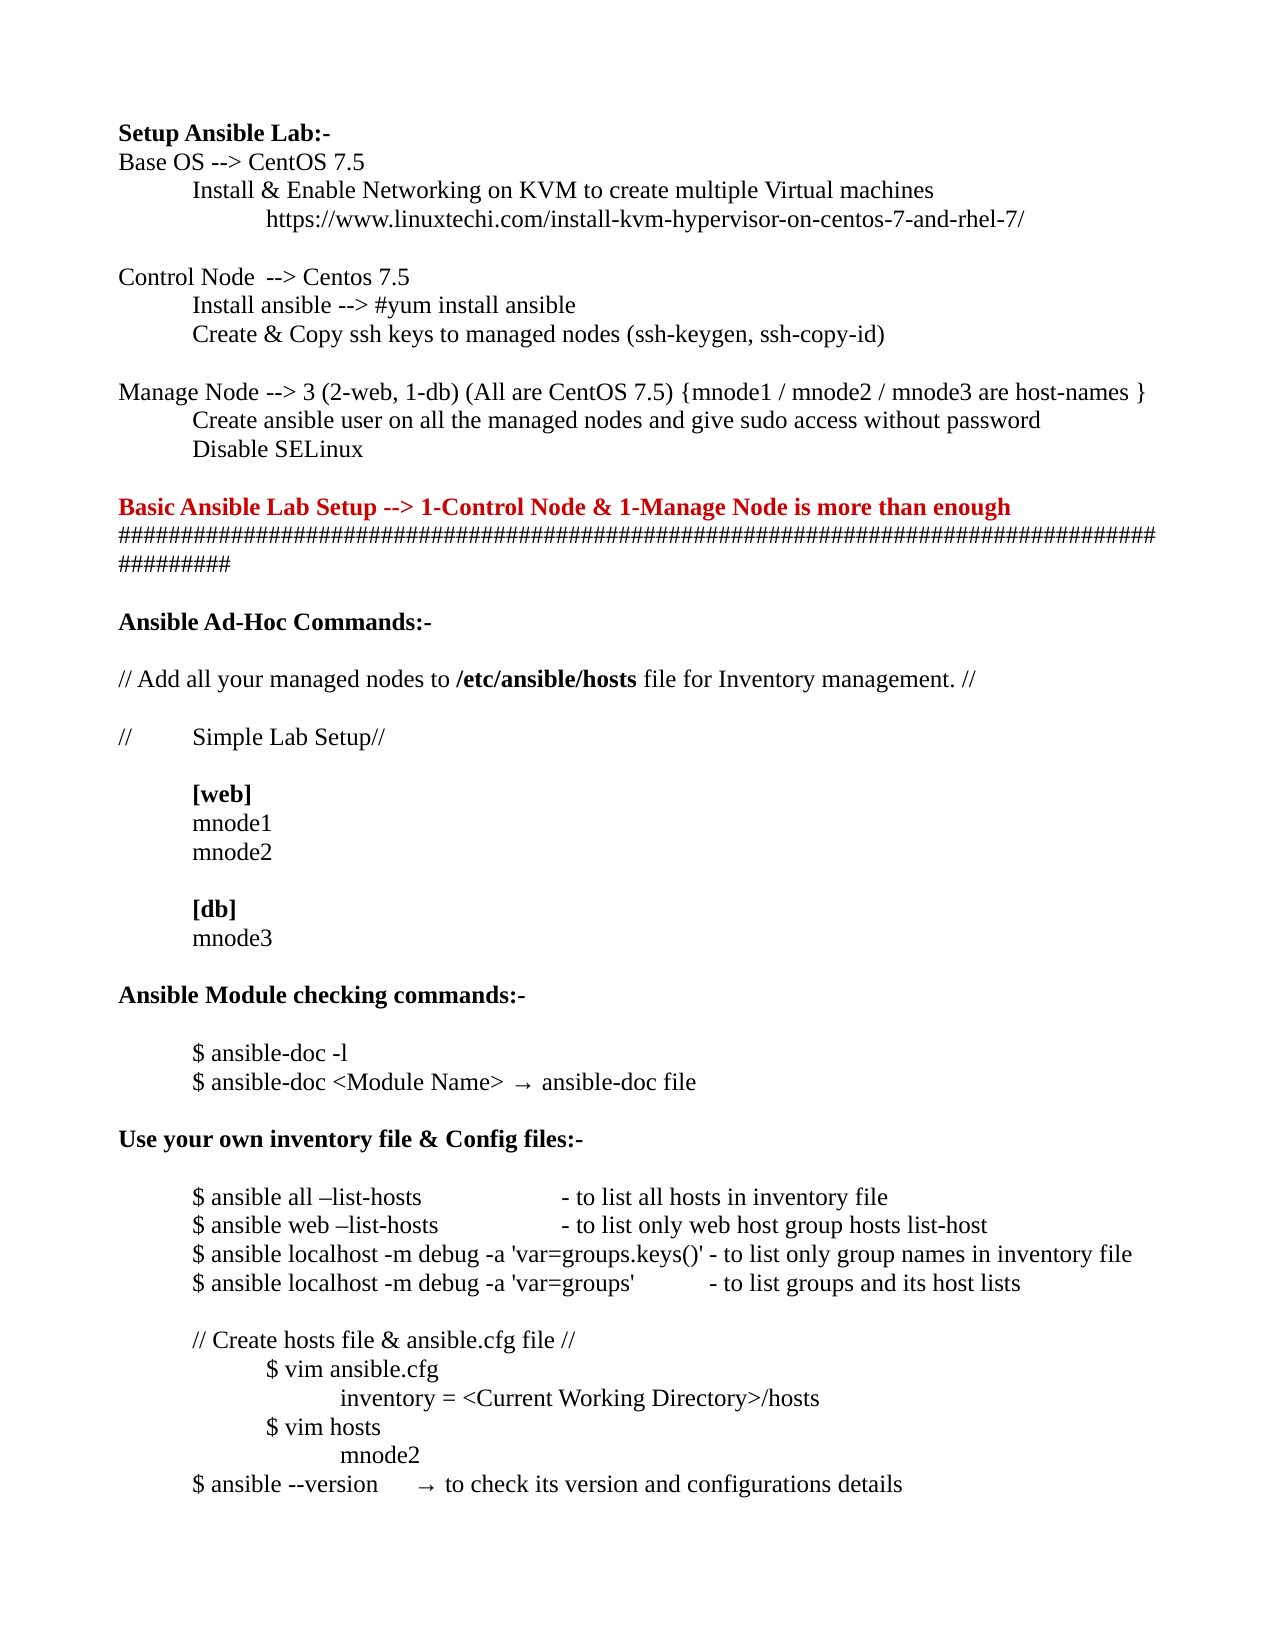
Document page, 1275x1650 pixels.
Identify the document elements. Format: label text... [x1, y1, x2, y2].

text $ ansible all –list-hosts - to list all hosts in inventory file [118, 1182, 1157, 1211]
text $ ansible --version → to check its version and configurations details [118, 1469, 1157, 1498]
text Manage Node --> 3 (2-web, 1-db) (All are CentOS 7.5) {mnode1 / mnode2 / mnode3 are host-names } [118, 377, 1157, 406]
text Setup Ansible Lab:- [118, 118, 1157, 147]
text $ ansible-doc <Module Name> → ansible-doc file [118, 1067, 1157, 1096]
text // Add all your managed nodes to /etc/ansible/hosts file for Inventory management. // [118, 664, 1157, 693]
text Create & Copy ssh keys to managed nodes (ssh-keygen, ssh-copy-id) [118, 319, 1157, 348]
text $ vim hosts [118, 1412, 1157, 1441]
text // Create hosts file & ansible.cfg file // [118, 1326, 1157, 1354]
text // Simple Lab Setup// [118, 722, 1157, 751]
text inventory = <Current Working Directory>/hosts [118, 1383, 1157, 1412]
text Create ansible user on all the managed nodes and give sudo access without password [118, 406, 1157, 434]
text Base OS --> CentOS 7.5 [118, 147, 1157, 176]
text Control Node --> Centos 7.5 [118, 262, 1157, 291]
text Install ansible --> #yum install ansible [118, 291, 1157, 319]
text $ ansible-doc -l [118, 1038, 1157, 1067]
text [web] [118, 779, 1157, 808]
text $ ansible localhost -m debug -a 'var=groups' - to list groups and its host lists [118, 1268, 1157, 1297]
text mnode2 [118, 837, 1157, 866]
text mnode3 [118, 923, 1157, 952]
text mnode1 [118, 808, 1157, 837]
text Basic Ansible Lab Setup --> 1-Control Node & 1-Manage Node is more than enough [118, 492, 1157, 521]
text $ ansible localhost -m debug -a 'var=groups.keys()' - to list only group names in inventory file [118, 1239, 1157, 1268]
text Install & Enable Networking on KVM to create multiple Virtual machines [118, 176, 1157, 204]
text ############################################################################################ [118, 521, 1157, 578]
text Ansible Module checking commands:- [118, 981, 1157, 1009]
text $ ansible web –list-hosts - to list only web host group hosts list-host [118, 1211, 1157, 1239]
text https://www.linuxtechi.com/install-kvm-hypervisor-on-centos-7-and-rhel-7/ [118, 204, 1157, 233]
text [db] [118, 894, 1157, 923]
text mnode2 [118, 1441, 1157, 1469]
text $ vim ansible.cfg [118, 1354, 1157, 1383]
text Use your own inventory file & Config files:- [118, 1124, 1157, 1153]
text Ansible Ad-Hoc Commands:- [118, 607, 1157, 636]
text Disable SELinux [118, 434, 1157, 463]
